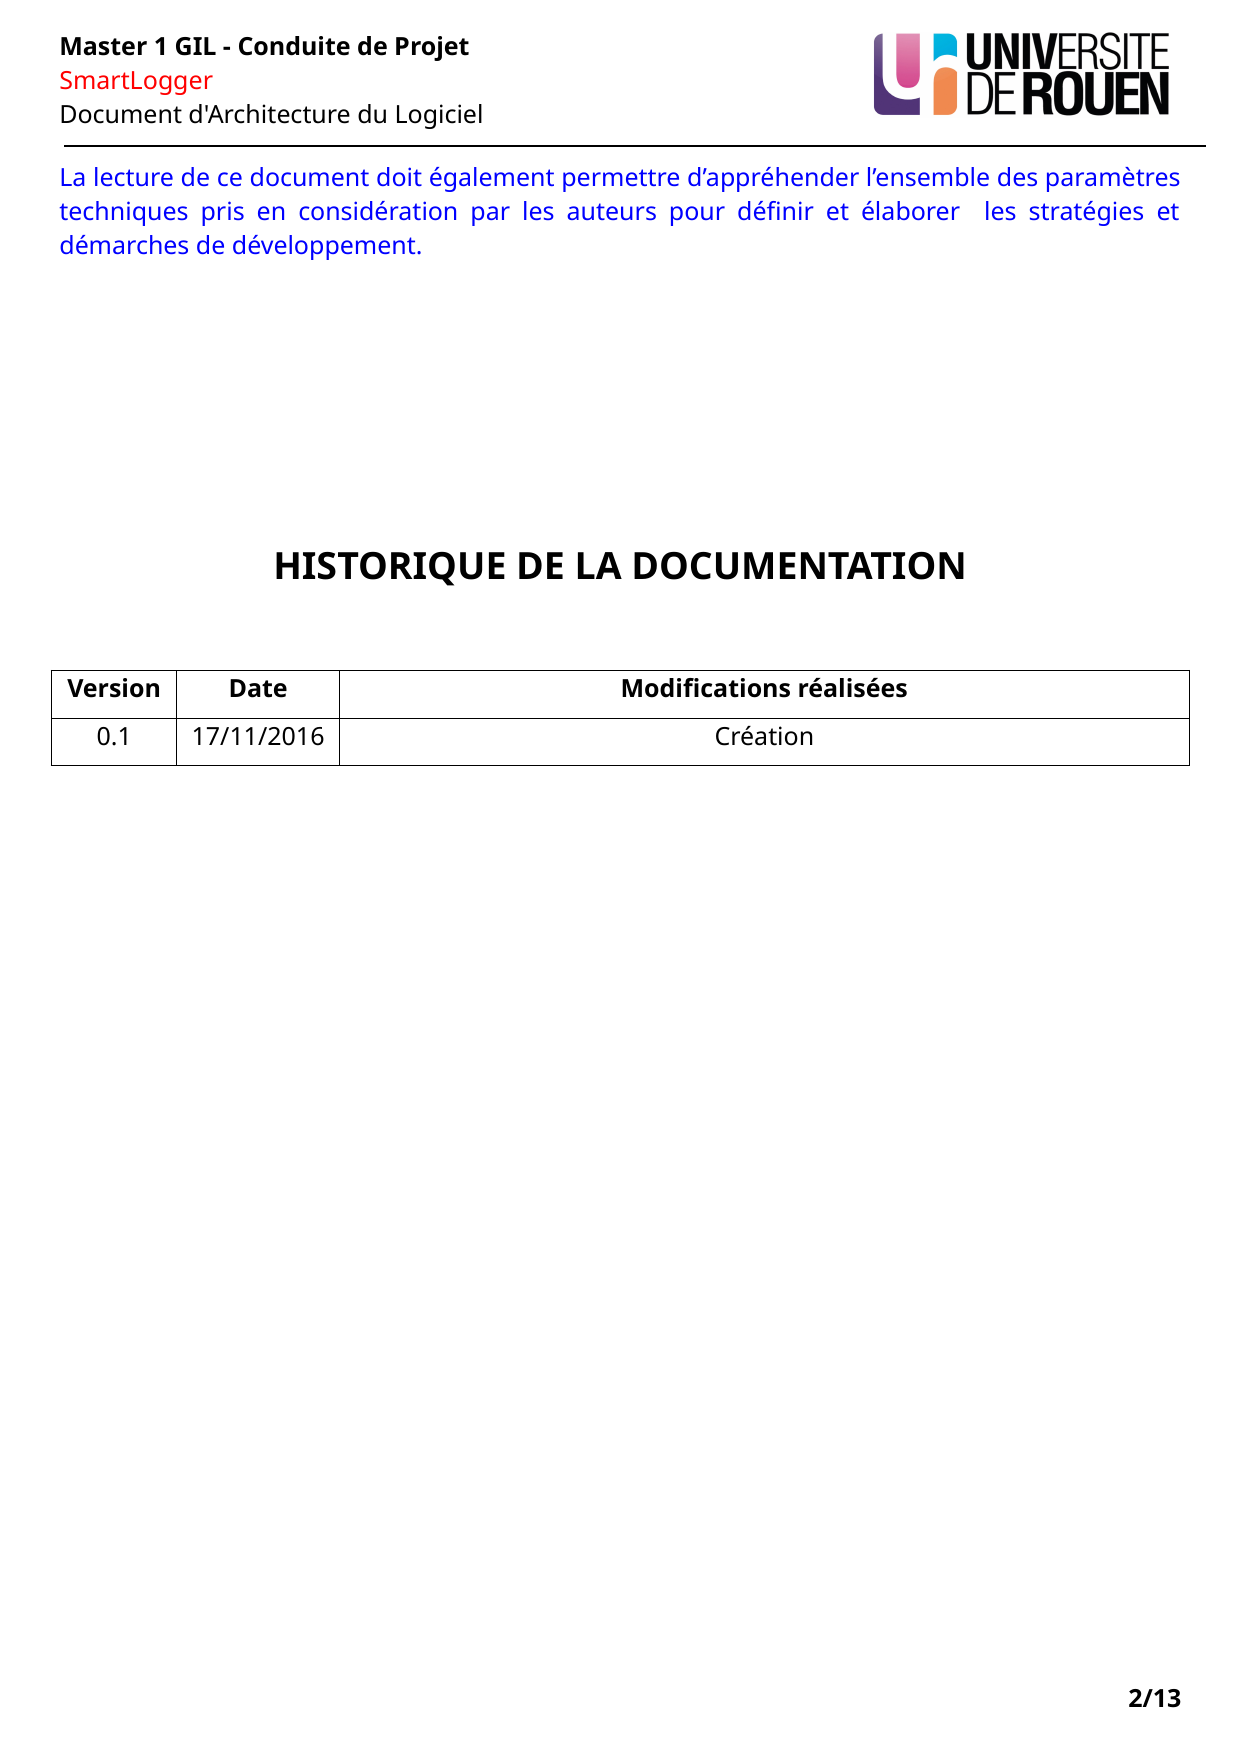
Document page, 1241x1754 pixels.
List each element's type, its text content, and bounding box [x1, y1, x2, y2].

text La lecture de ce document doit également permettre d’appréhender l’ensemble des paramètres techniques pris en considération par les auteurs pour définir et élaborer les stratégies et démarches de développement. [59, 159, 1181, 262]
table_header Version [52, 671, 176, 717]
picture [872, 32, 1170, 118]
table_cell 17/11/2016 [177, 719, 339, 765]
subtitle HISTORIQUE DE LA DOCUMENTATION [59, 539, 1181, 590]
table_header Date [177, 671, 339, 717]
table_header Modifications réalisées [340, 671, 1189, 717]
table_cell Création [340, 719, 1189, 765]
table_cell 0.1 [52, 719, 176, 765]
